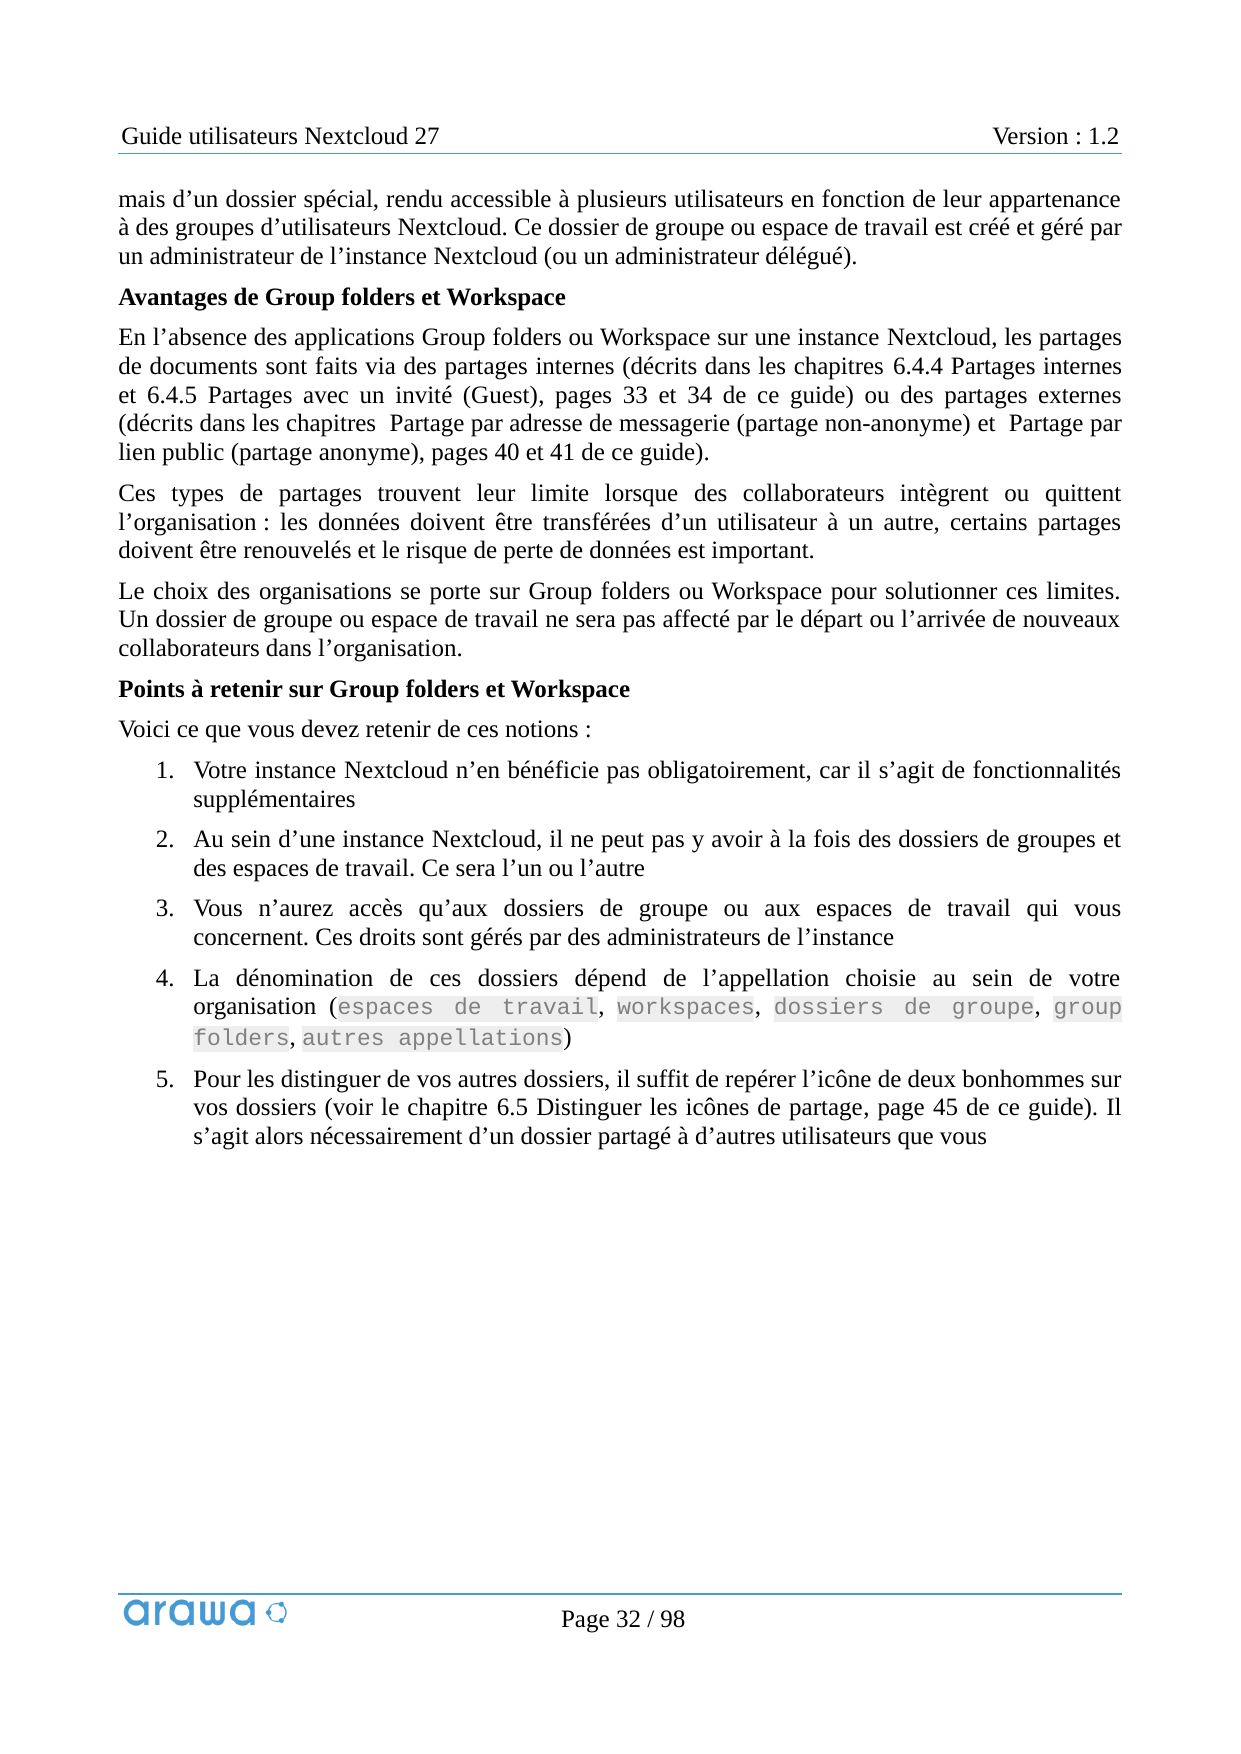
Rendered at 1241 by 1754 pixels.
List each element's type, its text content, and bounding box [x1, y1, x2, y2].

text Voici ce que vous devez retenir de ces notions : [118, 714, 1122, 743]
list Pour les distinguer de vos autres dossiers, il suffit de repérer l’icône de deux bonhommes sur vos dossiers (voir le chapitre 6.5 Distinguer les icônes de partage, page 45 de ce guide). Il s’agit alors nécessairement d’un dossier partagé à d’autres utilisateurs que vous [156, 1064, 1122, 1150]
list La dénomination de ces dossiers dépend de l’appellation choisie au sein de votre organisation (espaces de travail, workspaces, dossiers de groupe, group folders, autres appellations) [156, 963, 1122, 1052]
text mais d’un dossier spécial, rendu accessible à plusieurs utilisateurs en fonction de leur appartenance à des groupes d’utilisateurs Nextcloud. Ce dossier de groupe ou espace de travail est créé et géré par un administrateur de l’instance Nextcloud (ou un administrateur délégué). [118, 184, 1122, 270]
text Points à retenir sur Group folders et Workspace [118, 674, 1122, 703]
list Vous n’aurez accès qu’aux dossiers de groupe ou aux espaces de travail qui vous concernent. Ces droits sont gérés par des administrateurs de l’instance [156, 893, 1122, 951]
list Au sein d’une instance Nextcloud, il ne peut pas y avoir à la fois des dossiers de groupes et des espaces de travail. Ce sera l’un ou l’autre [156, 824, 1122, 882]
text Avantages de Group folders et Workspace [118, 282, 1122, 311]
text Ces types de partages trouvent leur limite lorsque des collaborateurs intègrent ou quittent l’organisation : les données doivent être transférées d’un utilisateur à un autre, certains partages doivent être renouvelés et le risque de perte de données est important. [118, 478, 1122, 564]
text En l’absence des applications Group folders ou Workspace sur une instance Nextcloud, les partages de documents sont faits via des partages internes (décrits dans les chapitres 6.4.4 Partages internes et 6.4.5 Partages avec un invité (Guest), pages 33 et 34 de ce guide) ou des partages externes (décrits dans les chapitres Partage par adresse de messagerie (partage non-anonyme) et Partage par lien public (partage anonyme), pages 40 et 41 de ce guide). [118, 322, 1122, 466]
text Le choix des organisations se porte sur Group folders ou Workspace pour solutionner ces limites. Un dossier de groupe ou espace de travail ne sera pas affecté par le départ ou l’arrivée de nouveaux collaborateurs dans l’organisation. [118, 576, 1122, 662]
picture [121, 1597, 290, 1628]
list Votre instance Nextcloud n’en bénéficie pas obligatoirement, car il s’agit de fonctionnalités supplémentaires [156, 755, 1122, 812]
